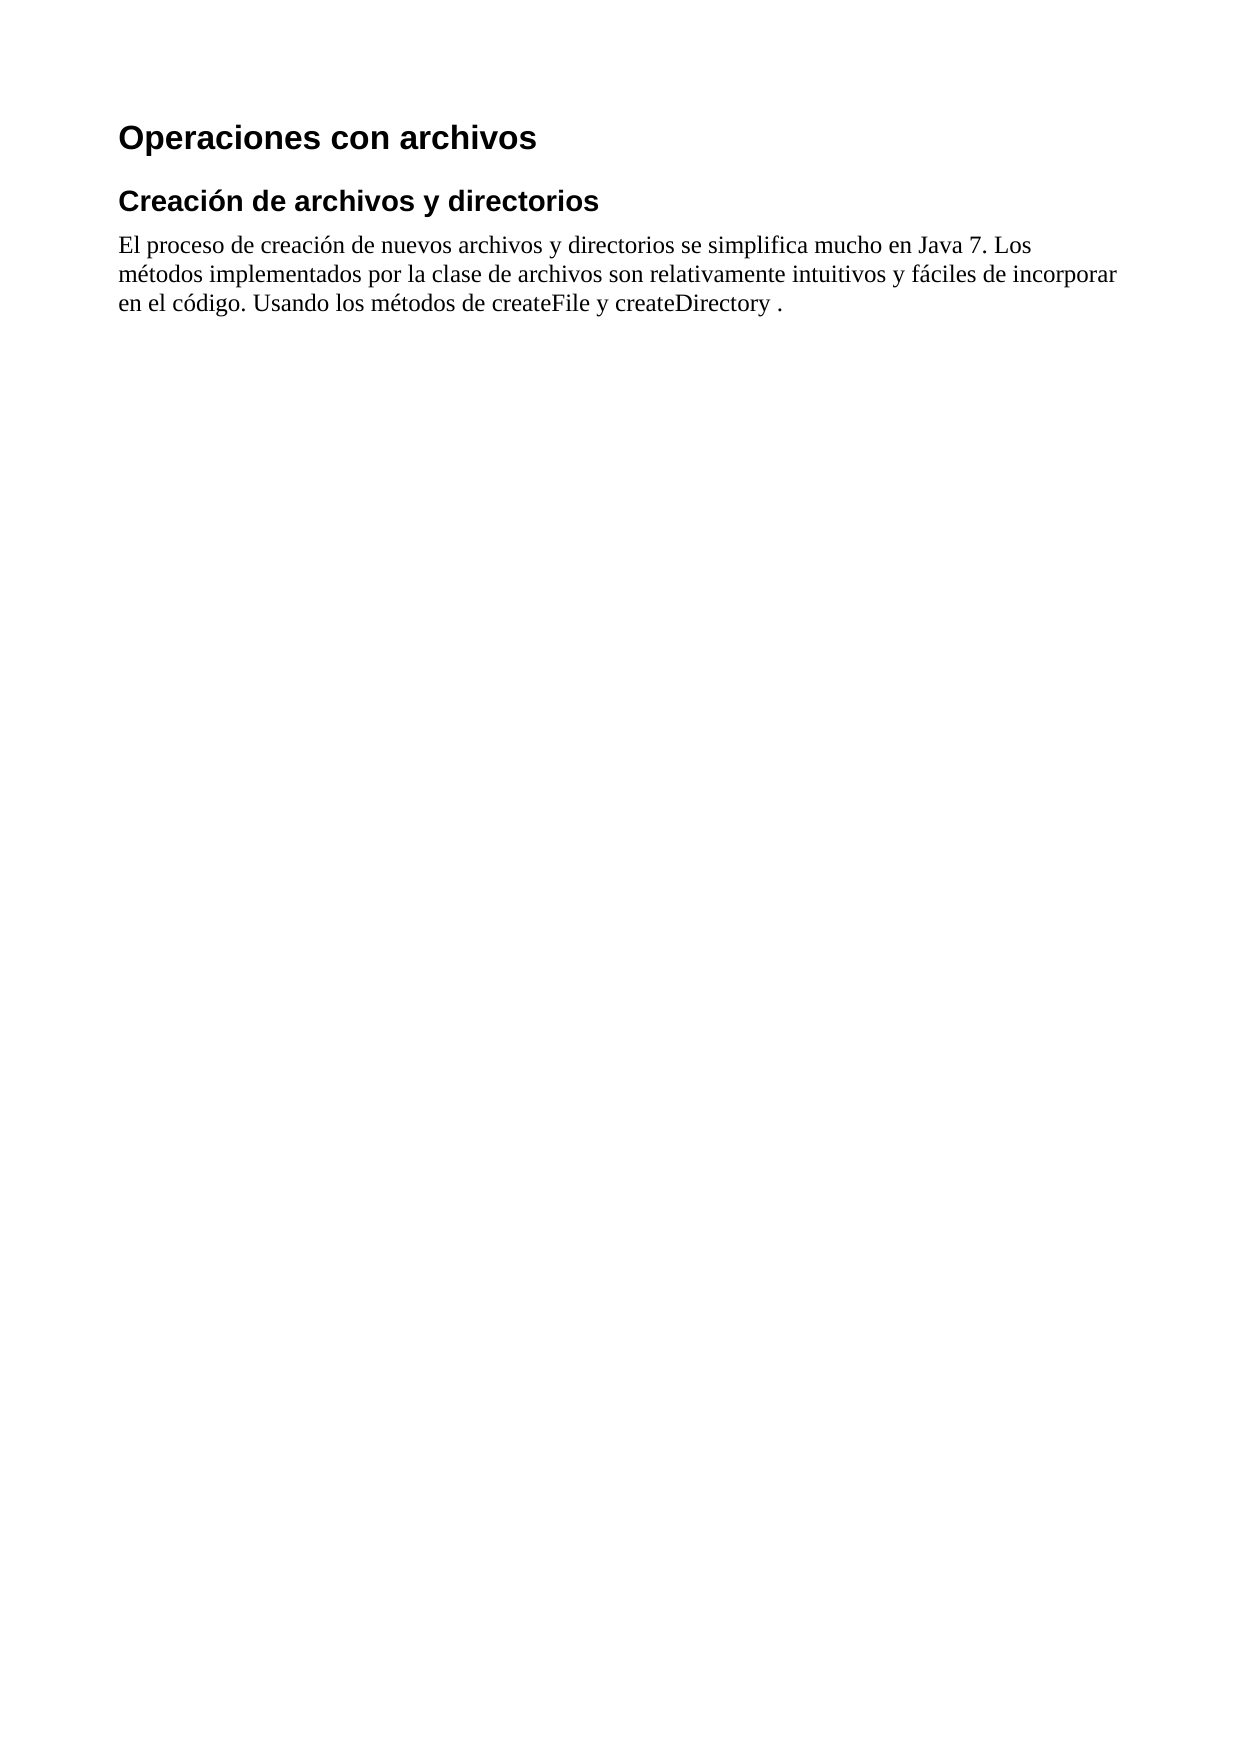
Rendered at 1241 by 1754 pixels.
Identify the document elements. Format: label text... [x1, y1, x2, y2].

text El proceso de creación de nuevos archivos y directorios se simplifica mucho en Java 7. Los métodos implementados por la clase de archivos son relativamente intuitivos y fáciles de incorporar en el código. Usando los métodos de createFile y createDirectory . [118, 230, 1122, 316]
subtitle Creación de archivos y directorios [118, 184, 1122, 218]
subtitle Operaciones con archivos [118, 118, 1122, 157]
